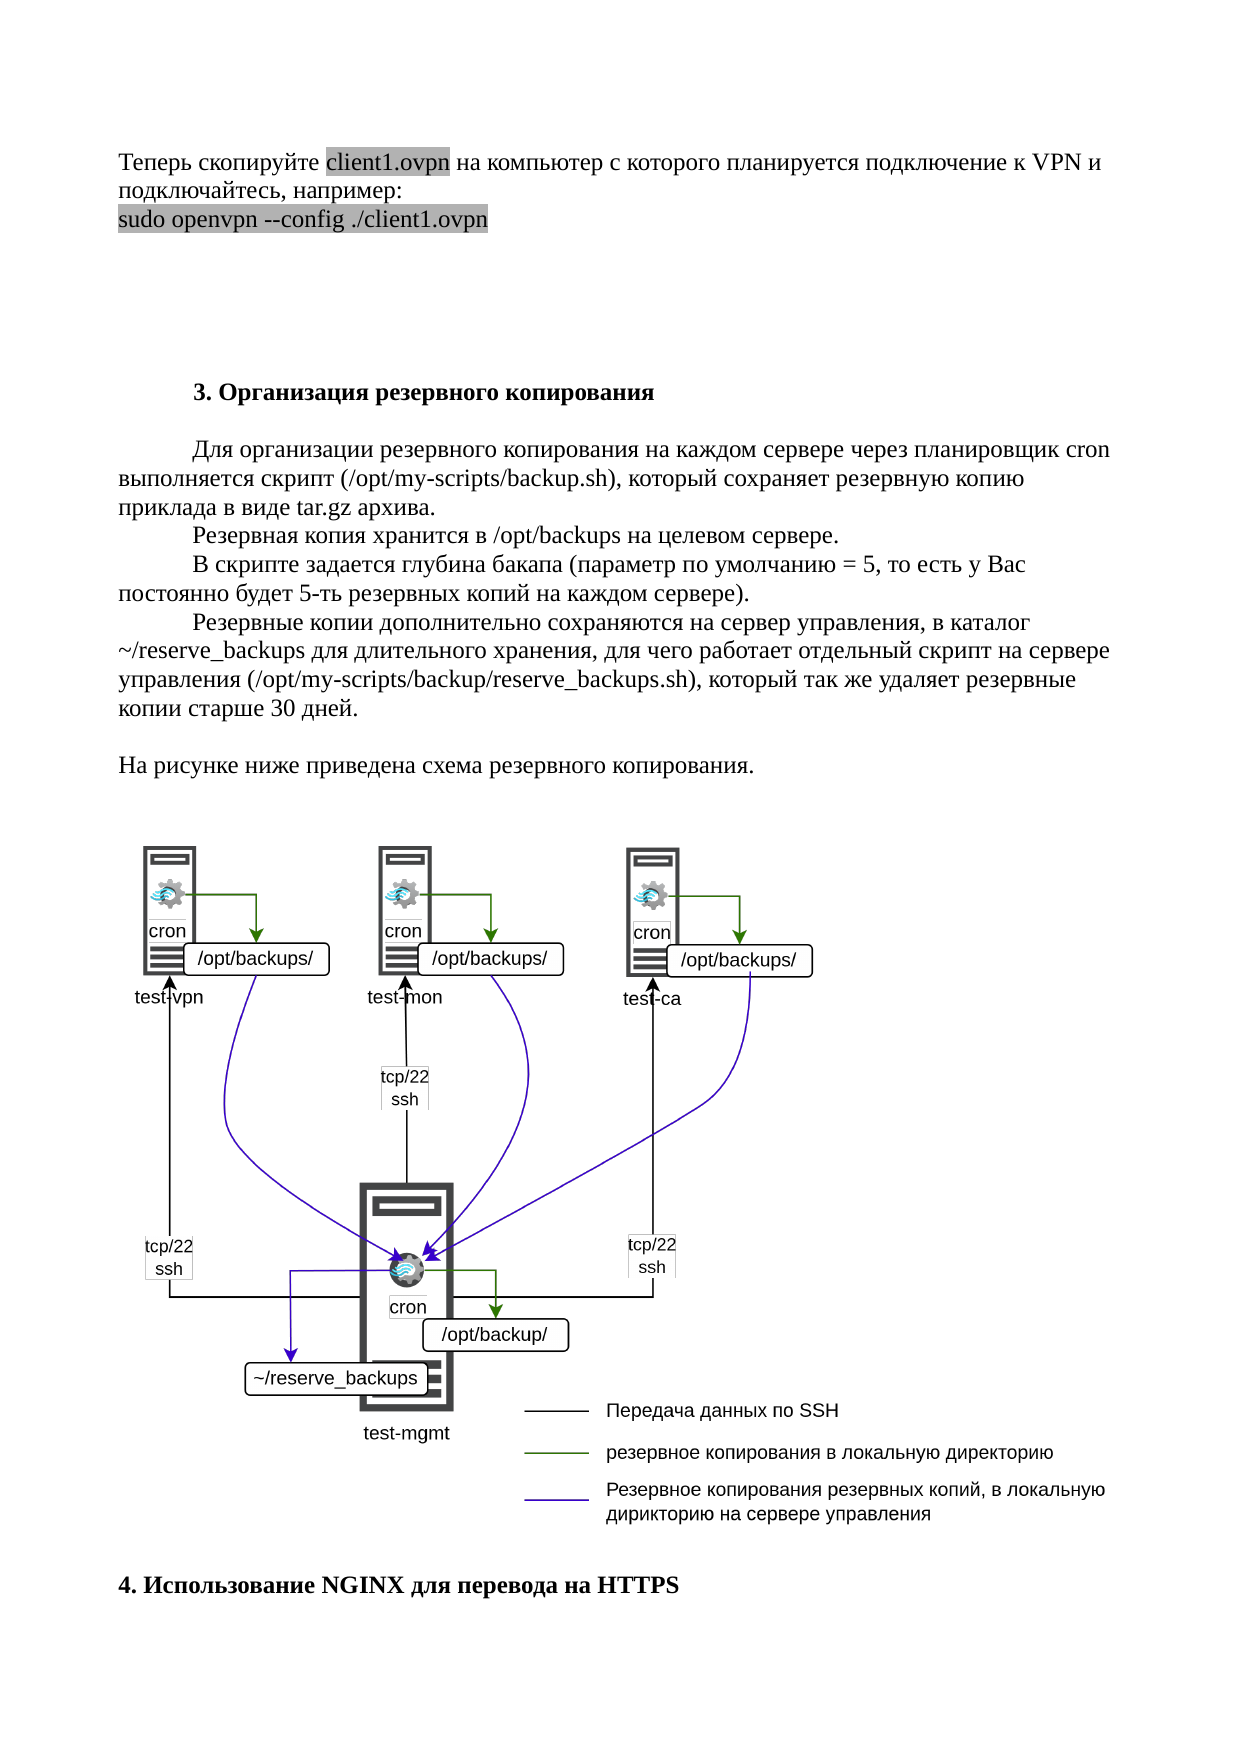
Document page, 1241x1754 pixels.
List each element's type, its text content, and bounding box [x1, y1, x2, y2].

text Резервные копии дополнительно сохраняются на сервер управления, в каталог ~/reserve_backups для длительного хранения, для чего работает отдельный скрипт на сервере управления (/opt/my-scripts/backup/reserve_backups.sh), который так же удаляет резервные копии старше 30 дней. [118, 607, 1122, 722]
text sudo openvpn --сonfig ./client1.ovpn [118, 204, 1122, 233]
list 3. Организация резервного копирования [156, 377, 1122, 406]
text На рисунке ниже приведена схема резервного копирования. [118, 751, 1122, 779]
text Теперь скопируйте client1.ovpn на компьютер с которого планируется подключение к VPN и подключайтесь, например: [118, 147, 1122, 204]
text 4. Использование NGINX для перевода на HTTPS [118, 1570, 1122, 1598]
text В скрипте задается глубина бакапа (параметр по умолчанию = 5, то есть у Вас постоянно будет 5-ть резервных копий на каждом сервере). [118, 549, 1122, 607]
text Резервная копия хранится в /opt/backups на целевом сервере. [118, 521, 1122, 549]
picture [118, 829, 1123, 1541]
text Для организации резервного копирования на каждом сервере через планировщик cron выполняется скрипт (/opt/my-scripts/backup.sh), который сохраняет резервную копию приклада в виде tar.gz архива. [118, 434, 1122, 521]
